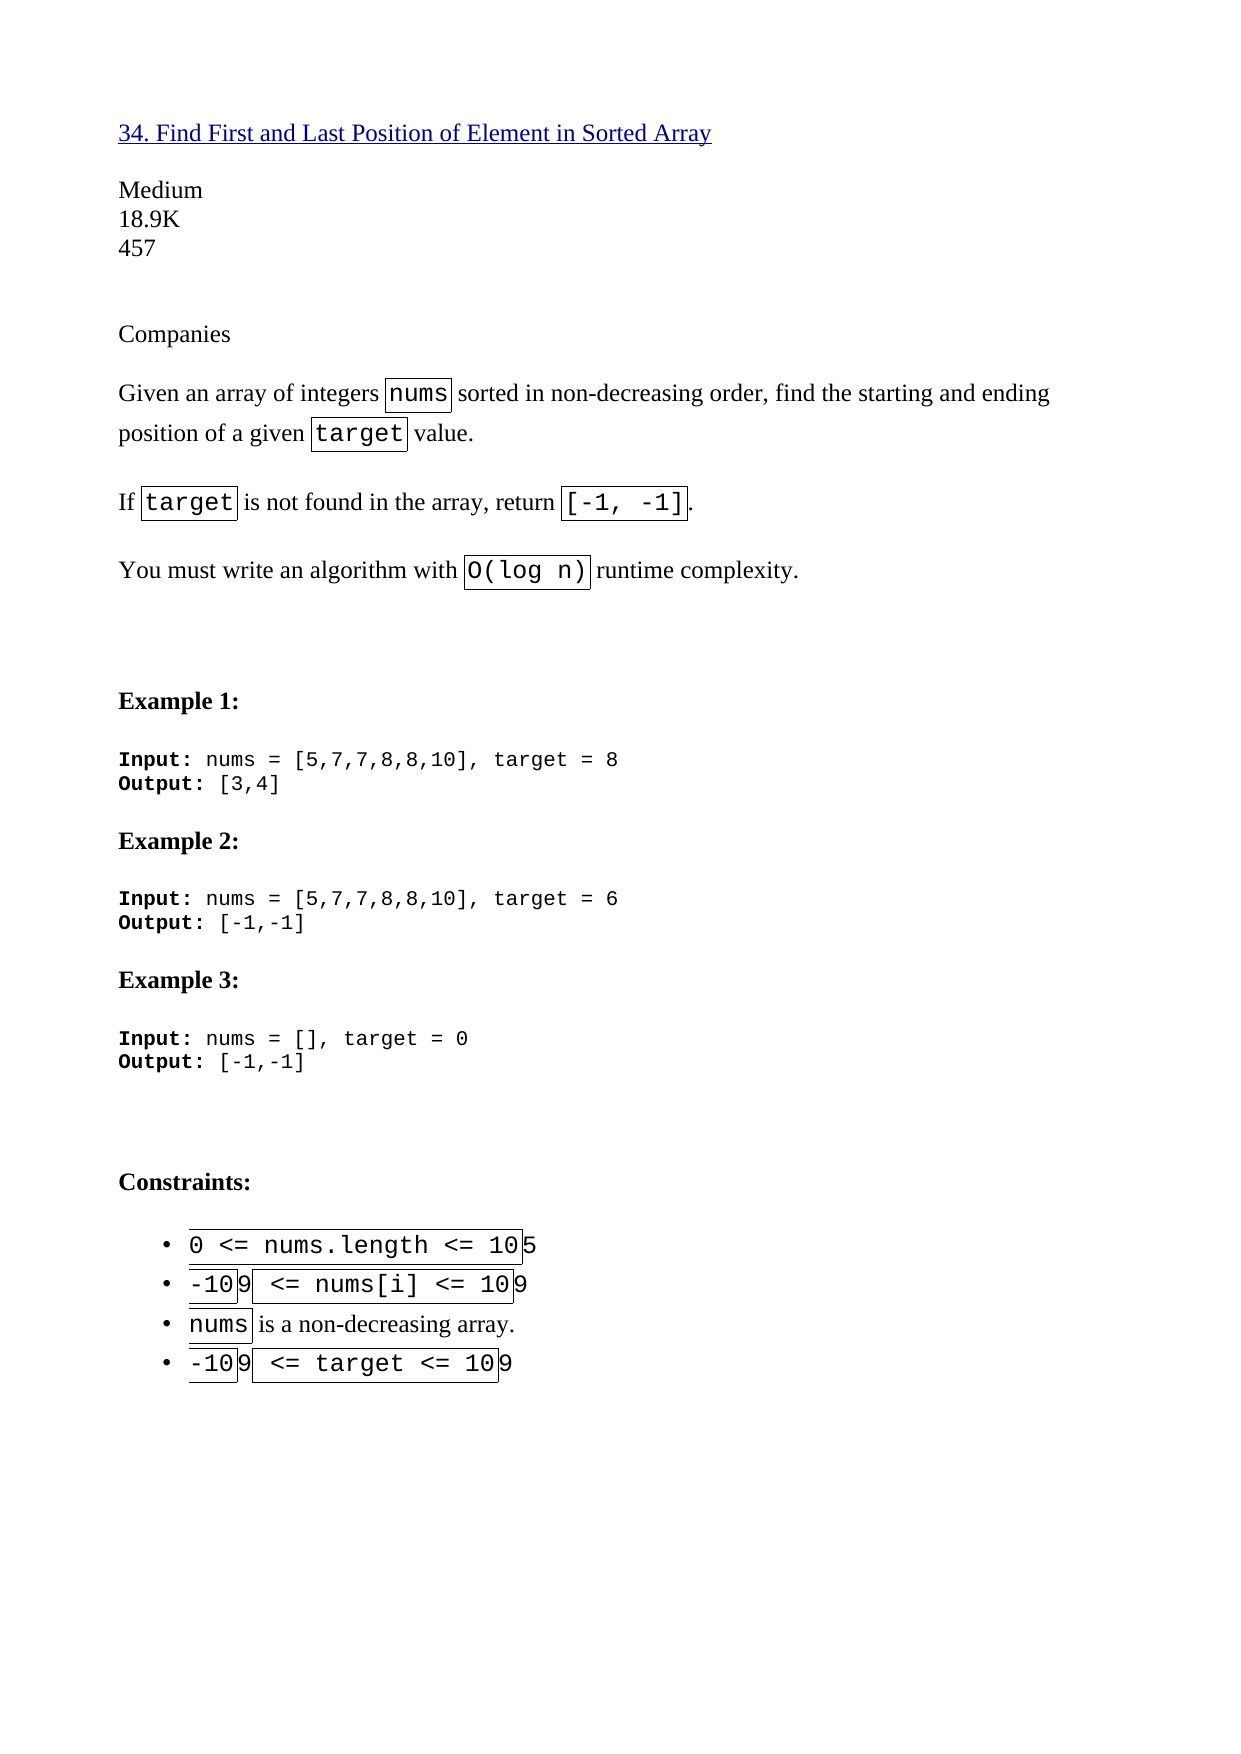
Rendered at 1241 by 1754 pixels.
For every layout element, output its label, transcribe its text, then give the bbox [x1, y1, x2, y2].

text Input: nums = [], target = 0 [118, 1027, 1122, 1051]
list nums is a non-decreasing array. [253, 1308, 1122, 1343]
text Input: nums = [5,7,7,8,8,10], target = 6 [118, 888, 1122, 912]
text target [142, 487, 237, 520]
text is not found in the array, return [238, 486, 561, 520]
list -109 <= nums[i] <= 109 [253, 1270, 513, 1303]
text Output: [3,4] [118, 773, 1122, 796]
text Output: [-1,-1] [118, 912, 1122, 936]
text 457 [118, 233, 1122, 262]
list -109 <= nums[i] <= 109 [162, 1269, 237, 1303]
text You must write an algorithm with [118, 555, 464, 589]
list -109 <= target <= 109 [238, 1348, 252, 1382]
text . [688, 486, 1122, 520]
text Input: nums = [5,7,7,8,8,10], target = 8 [118, 749, 1122, 773]
text 18.9K [118, 204, 1122, 233]
text runtime complexity. [591, 555, 1122, 589]
list nums is a non-decreasing array. [162, 1308, 252, 1343]
list 0 <= nums.length <= 105 [162, 1229, 522, 1264]
list -109 <= target <= 109 [162, 1348, 237, 1382]
list -109 <= target <= 109 [499, 1348, 1122, 1382]
list -109 <= nums[i] <= 109 [238, 1269, 252, 1303]
list -109 <= target <= 109 [253, 1349, 498, 1382]
text Constraints: [118, 1167, 1122, 1196]
text O(log n) [465, 556, 590, 589]
text Companies [118, 319, 1122, 348]
text Given an array of integers nums sorted in non-decreasing order, find the starting and ending position of a given target value. [118, 378, 1122, 451]
text Example 3: [118, 965, 1122, 994]
text [-1, -1] [562, 487, 687, 520]
list 0 <= nums.length <= 105 [523, 1229, 1122, 1264]
text Example 1: [118, 686, 1122, 715]
text Medium [118, 176, 1122, 204]
text If [118, 486, 141, 520]
text Example 2: [118, 826, 1122, 854]
text 34. Find First and Last Position of Element in Sorted Array [118, 118, 1122, 147]
text Output: [-1,-1] [118, 1051, 1122, 1075]
list -109 <= nums[i] <= 109 [514, 1269, 1122, 1303]
